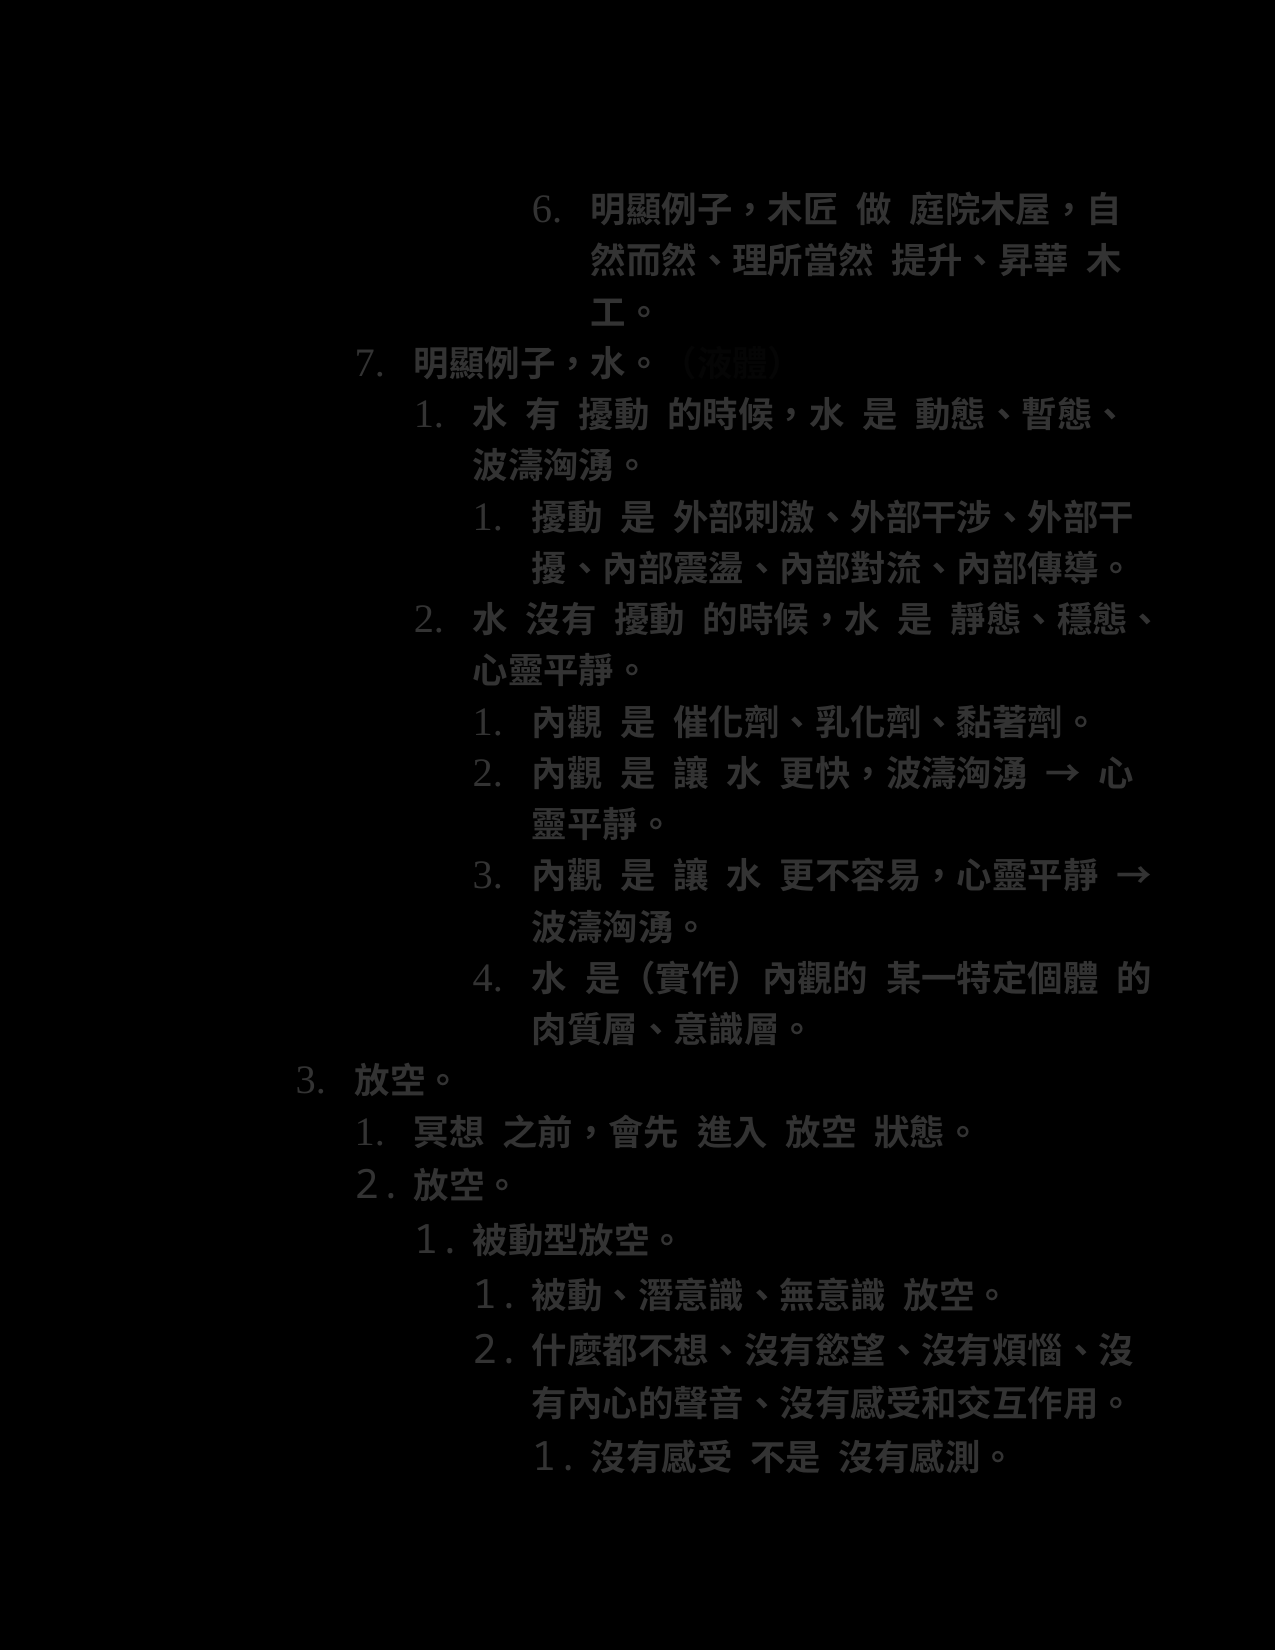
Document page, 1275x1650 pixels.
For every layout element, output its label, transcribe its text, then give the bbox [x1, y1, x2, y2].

list 放空。 [354, 1155, 1157, 1211]
list 明顯例子，木匠 做 庭院木屋，自然而然、理所當然 提升、昇華 木工。 [532, 182, 1157, 335]
list 被動型放空。 [413, 1211, 1157, 1266]
list 水 沒有 擾動 的時候，水 是 靜態、穩態、心靈平靜。 [413, 592, 1157, 694]
list 冥想 之前，會先 進入 放空 狀態。 [354, 1104, 1157, 1155]
list 放空。 [295, 1053, 1157, 1104]
list 沒有感受 不是 沒有感測。 [532, 1427, 1157, 1482]
list 內觀 是 讓 水 更不容易，心靈平靜 → 波濤洶湧。 [472, 848, 1157, 950]
list 明顯例子，水。（液體） [354, 335, 1157, 387]
list 什麼都不想、沒有慾望、沒有煩惱、沒有內心的聲音、沒有感受和交互作用。 [472, 1321, 1157, 1427]
list 水 有 擾動 的時候，水 是 動態、暫態、波濤洶湧。 [413, 387, 1157, 489]
list 被動、潛意識、無意識 放空。 [472, 1266, 1157, 1321]
list 內觀 是 讓 水 更快，波濤洶湧 → 心靈平靜。 [472, 745, 1157, 848]
list 擾動 是 外部刺激、外部干涉、外部干擾、內部震盪、內部對流、內部傳導。 [472, 489, 1157, 592]
list 水 是（實作）內觀的 某一特定個體 的 肉質層、意識層。 [472, 950, 1157, 1053]
list 內觀 是 催化劑、乳化劑、黏著劑。 [472, 694, 1157, 745]
